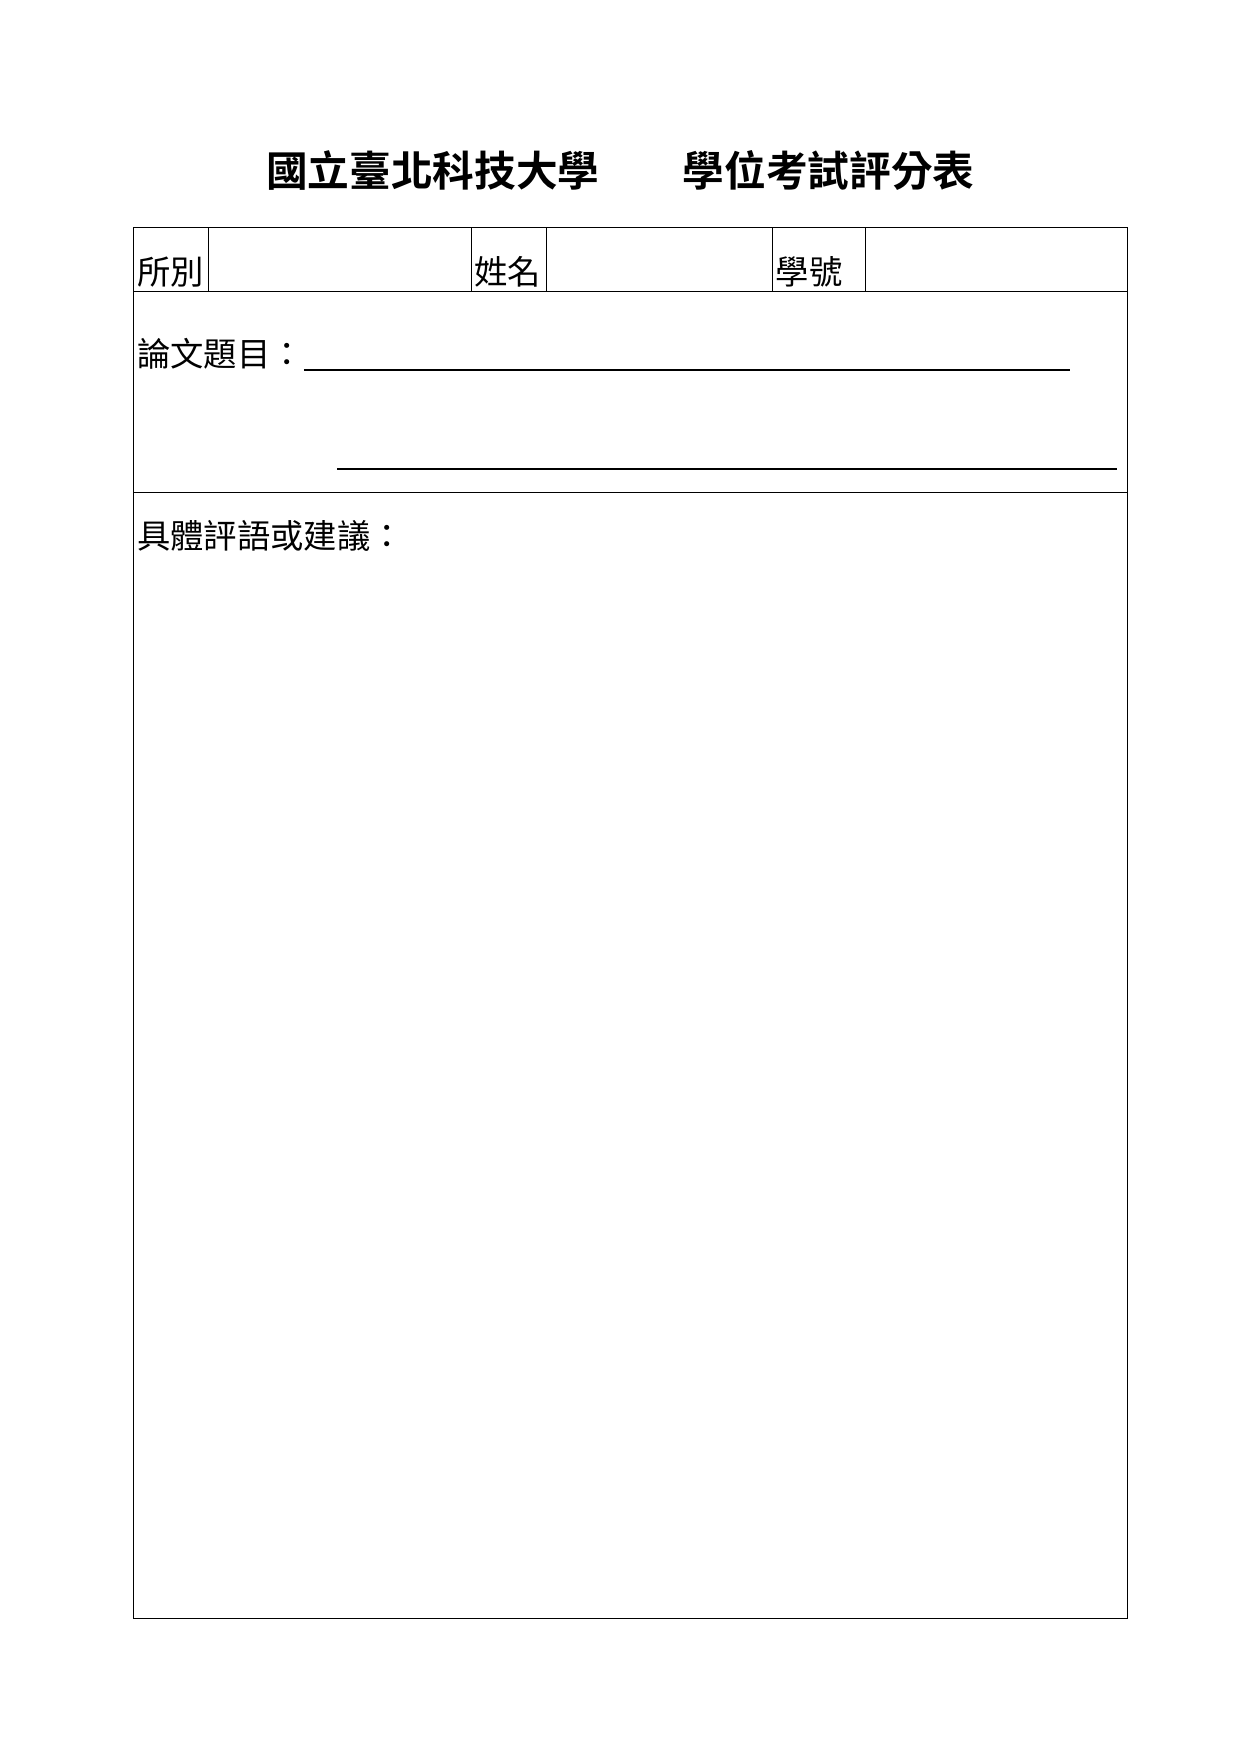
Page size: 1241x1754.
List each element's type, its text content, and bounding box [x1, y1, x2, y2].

table_header 姓名 [472, 228, 546, 291]
table_cell 論文題目： [134, 292, 1127, 492]
table_cell 具體評語或建議： [134, 493, 1127, 1618]
table_header 學號 [773, 228, 865, 291]
table_header [547, 228, 772, 291]
table_header [209, 228, 471, 291]
table_header 所別 [134, 228, 208, 291]
text 國立臺北科技大學 學位考試評分表 [187, 127, 1053, 189]
table_header [866, 228, 1127, 291]
